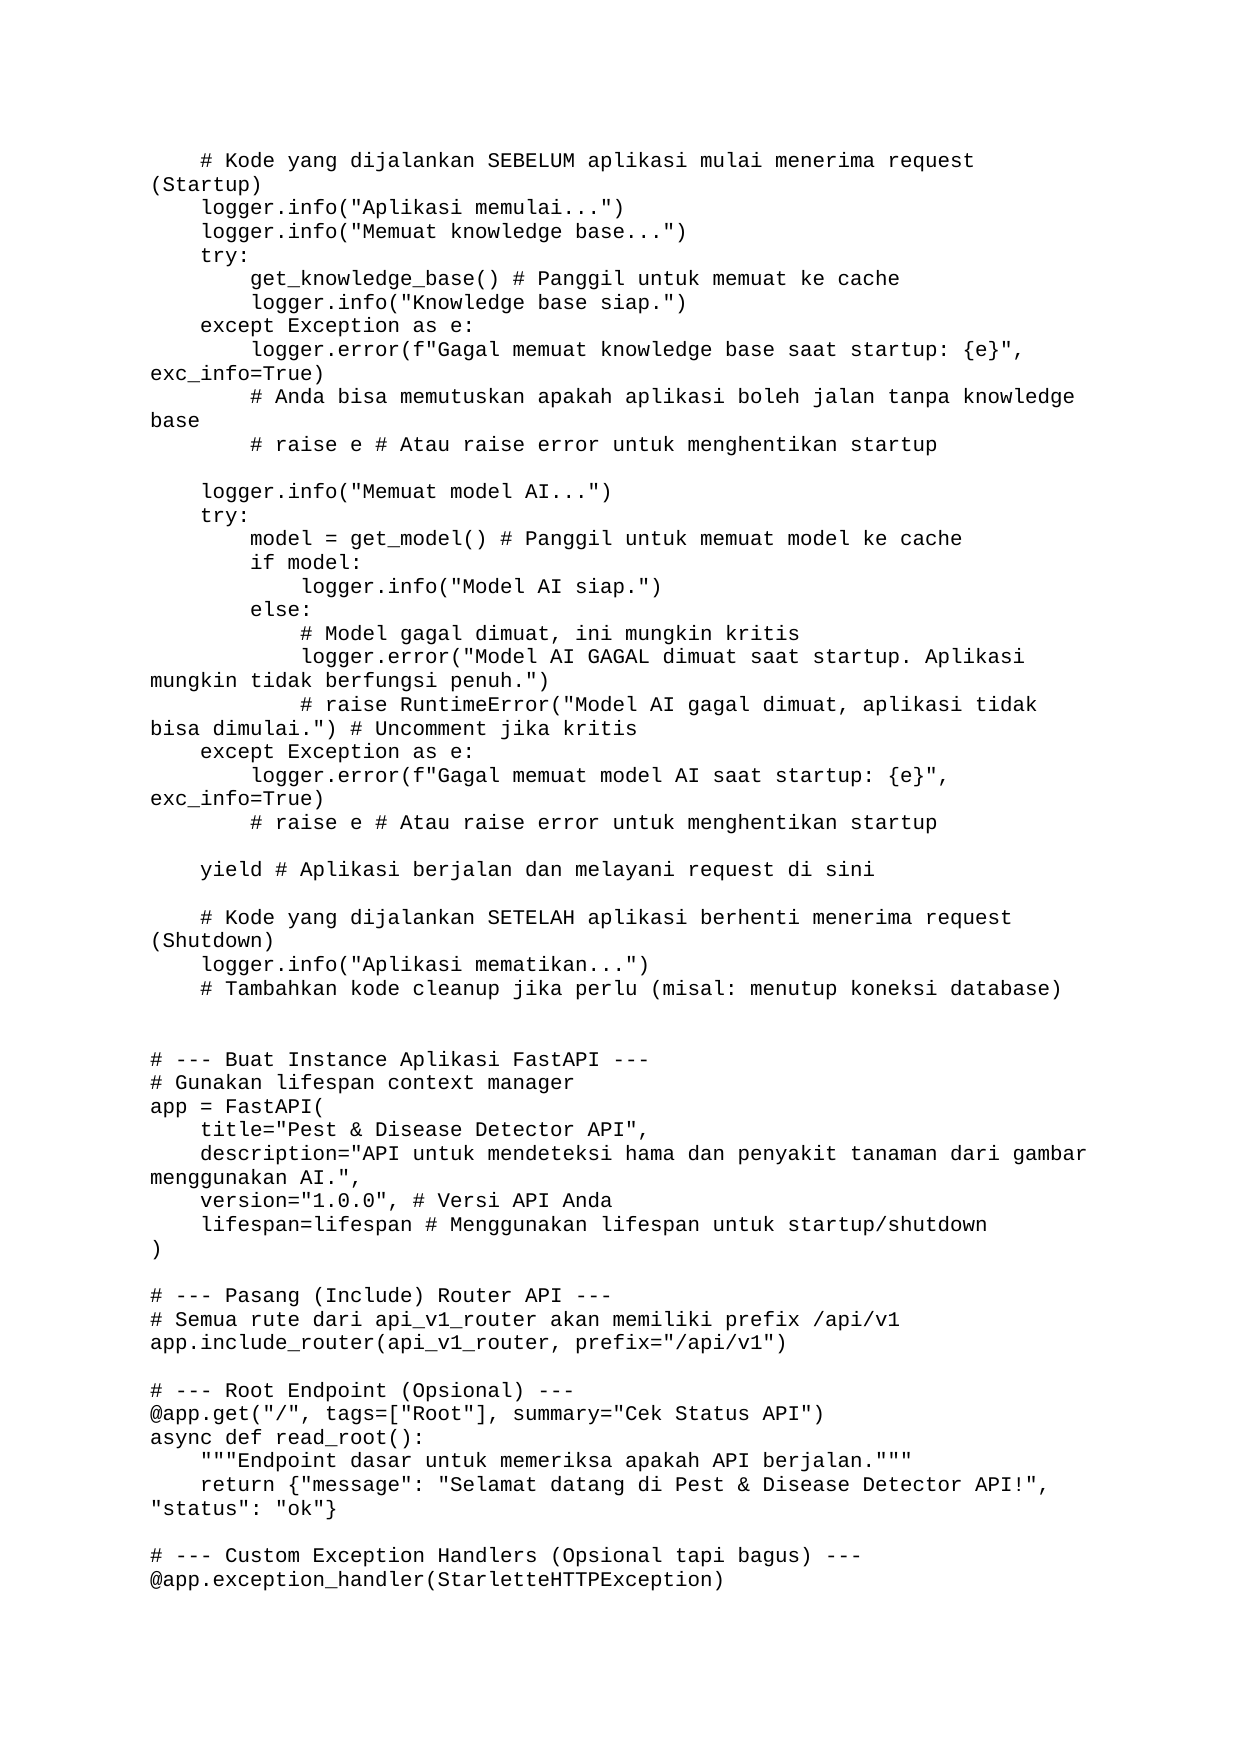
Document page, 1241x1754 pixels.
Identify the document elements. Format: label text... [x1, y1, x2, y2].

text try: [150, 244, 1090, 268]
text # raise e # Atau raise error untuk menghentikan startup [150, 434, 1090, 457]
text logger.info("Memuat model AI...") [150, 481, 1090, 505]
text app = FastAPI( [150, 1096, 1090, 1119]
text lifespan=lifespan # Menggunakan lifespan untuk startup/shutdown [150, 1214, 1090, 1238]
text @app.get("/", tags=["Root"], summary="Cek Status API") [150, 1403, 1090, 1427]
text logger.error(f"Gagal memuat knowledge base saat startup: {e}", exc_info=True) [150, 339, 1090, 386]
text logger.info("Aplikasi mematikan...") [150, 954, 1090, 978]
text ) [150, 1238, 1090, 1261]
text get_knowledge_base() # Panggil untuk memuat ke cache [150, 268, 1090, 292]
text # --- Root Endpoint (Opsional) --- [150, 1379, 1090, 1403]
text logger.info("Model AI siap.") [150, 576, 1090, 599]
text # --- Custom Exception Handlers (Opsional tapi bagus) --- [150, 1545, 1090, 1569]
text # Gunakan lifespan context manager [150, 1072, 1090, 1096]
text app.include_router(api_v1_router, prefix="/api/v1") [150, 1332, 1090, 1356]
text async def read_root(): [150, 1427, 1090, 1451]
text # Model gagal dimuat, ini mungkin kritis [150, 623, 1090, 647]
text logger.info("Knowledge base siap.") [150, 292, 1090, 316]
text @app.exception_handler(StarletteHTTPException) [150, 1569, 1090, 1592]
text # --- Pasang (Include) Router API --- [150, 1285, 1090, 1309]
text except Exception as e: [150, 741, 1090, 765]
text yield # Aplikasi berjalan dan melayani request di sini [150, 859, 1090, 883]
text title="Pest & Disease Detector API", [150, 1119, 1090, 1143]
text """Endpoint dasar untuk memeriksa apakah API berjalan.""" [150, 1451, 1090, 1474]
text if model: [150, 552, 1090, 576]
text description="API untuk mendeteksi hama dan penyakit tanaman dari gambar menggunakan AI.", [150, 1143, 1090, 1190]
text # Kode yang dijalankan SETELAH aplikasi berhenti menerima request (Shutdown) [150, 907, 1090, 954]
text else: [150, 599, 1090, 623]
text # raise e # Atau raise error untuk menghentikan startup [150, 812, 1090, 836]
text logger.error("Model AI GAGAL dimuat saat startup. Aplikasi mungkin tidak berfungsi penuh.") [150, 647, 1090, 694]
text except Exception as e: [150, 316, 1090, 339]
text # raise RuntimeError("Model AI gagal dimuat, aplikasi tidak bisa dimulai.") # Uncomment jika kritis [150, 694, 1090, 741]
text # Tambahkan kode cleanup jika perlu (misal: menutup koneksi database) [150, 978, 1090, 1001]
text # Anda bisa memutuskan apakah aplikasi boleh jalan tanpa knowledge base [150, 386, 1090, 434]
text model = get_model() # Panggil untuk memuat model ke cache [150, 528, 1090, 552]
text try: [150, 505, 1090, 528]
text version="1.0.0", # Versi API Anda [150, 1190, 1090, 1214]
text # --- Buat Instance Aplikasi FastAPI --- [150, 1048, 1090, 1072]
text logger.error(f"Gagal memuat model AI saat startup: {e}", exc_info=True) [150, 765, 1090, 812]
text logger.info("Memuat knowledge base...") [150, 221, 1090, 244]
text logger.info("Aplikasi memulai...") [150, 197, 1090, 221]
text return {"message": "Selamat datang di Pest & Disease Detector API!", "status": "ok"} [150, 1474, 1090, 1521]
text # Semua rute dari api_v1_router akan memiliki prefix /api/v1 [150, 1309, 1090, 1332]
text # Kode yang dijalankan SEBELUM aplikasi mulai menerima request (Startup) [150, 150, 1090, 197]
